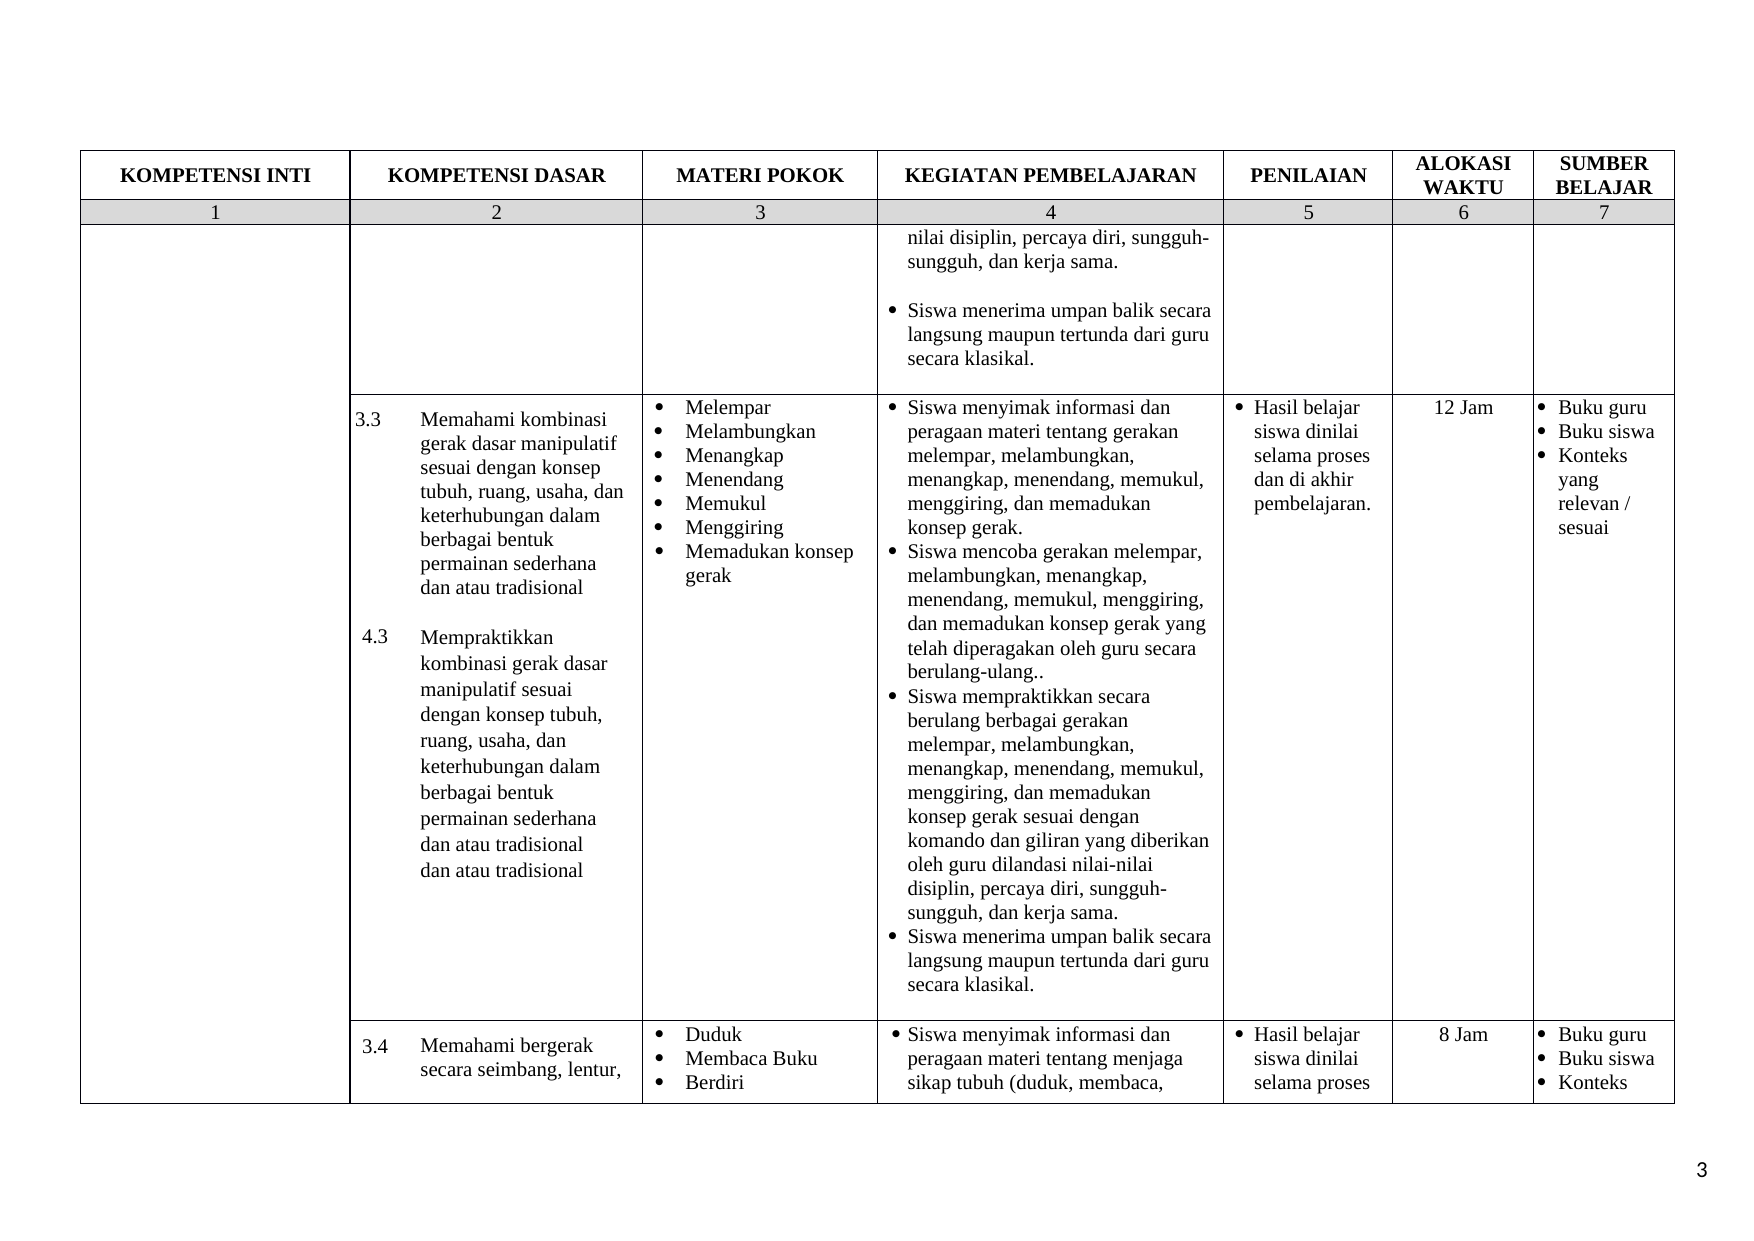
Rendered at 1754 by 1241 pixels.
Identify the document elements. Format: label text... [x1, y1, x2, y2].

table_cell Siswa menyimak informasi dan peragaan materi tentang gerakan melempar, melambungkan, menangkap, menendang, memukul, menggiring, dan memadukan konsep gerak. Siswa mencoba gerakan melempar, melambungkan, menangkap, menendang, memukul, menggiring, dan memadukan konsep gerak yang telah diperagakan oleh guru secara berulang-ulang.. Siswa mempraktikkan secara berulang berbagai gerakan melempar, melambungkan, menangkap, menendang, memukul, menggiring, dan memadukan konsep gerak sesuai dengan komando dan giliran yang diberikan oleh guru dilandasi nilai-nilai disiplin, percaya diri, sungguh-sungguh, dan kerja sama. Siswa menerima umpan balik secara langsung maupun tertunda dari guru secara klasikal. [878, 395, 1223, 1020]
table_cell Hasil belajar siswa dinilai selama proses [1224, 1021, 1392, 1103]
table_cell [643, 225, 877, 394]
table_cell Mempraktikkan kombinasi gerak dasar manipulatif sesuai dengan konsep tubuh, ruang, usaha, dan keterhubungan dalam berbagai bentuk permainan sederhana dan atau tradisional dan atau tradisional [409, 611, 642, 1020]
table_cell 5 [1224, 200, 1392, 224]
table_cell [351, 225, 408, 394]
table_cell 3.3 [351, 395, 408, 611]
table_cell [1393, 225, 1533, 394]
table_cell [81, 225, 349, 1103]
table_cell 4.3 [351, 611, 408, 1020]
table_header SUMBER BELAJAR [1534, 151, 1674, 199]
table_cell nilai disiplin, percaya diri, sungguh-sungguh, dan kerja sama. Siswa menerima umpan balik secara langsung maupun tertunda dari guru secara klasikal. [878, 225, 1223, 394]
table_cell 3 [643, 200, 877, 224]
table_cell 6 [1393, 200, 1533, 224]
table_cell 3.4 [351, 1021, 408, 1103]
table_header ALOKASI WAKTU [1393, 151, 1533, 199]
table_cell Memahami bergerak secara seimbang, lentur, [409, 1021, 642, 1103]
table_header PENILAIAN [1224, 151, 1392, 199]
table_cell [1534, 225, 1674, 394]
table_cell 2 [351, 200, 642, 224]
table_header KOMPETENSI INTI [81, 151, 349, 199]
table_cell Siswa menyimak informasi dan peragaan materi tentang menjaga sikap tubuh (duduk, membaca, [878, 1021, 1223, 1103]
table_cell Buku guru Buku siswa Konteks yang relevan / sesuai [1534, 1021, 1674, 1103]
table_header KOMPETENSI DASAR [351, 151, 642, 199]
table_cell Buku guru Buku siswa Konteks yang relevan / sesuai [1534, 395, 1674, 1020]
table_cell 1 [81, 200, 349, 224]
table_cell Memahami kombinasi gerak dasar manipulatif sesuai dengan konsep tubuh, ruang, usaha, dan keterhubungan dalam berbagai bentuk permainan sederhana dan atau tradisional [409, 395, 642, 611]
table_cell [1224, 225, 1392, 394]
table_cell Hasil belajar siswa dinilai selama proses dan di akhir pembelajaran. [1224, 395, 1392, 1020]
table_cell [409, 225, 642, 394]
table_cell 4 [878, 200, 1223, 224]
table_cell 7 [1534, 200, 1674, 224]
table_cell Duduk Membaca Buku Berdiri Jalan Telungkup Terlentang Bertumpu [643, 1021, 877, 1103]
table_cell 12 Jam [1393, 395, 1533, 1020]
table_header KEGIATAN PEMBELAJARAN [878, 151, 1223, 199]
table_cell 8 Jam [1393, 1021, 1533, 1103]
table_header MATERI POKOK [643, 151, 877, 199]
table_cell Melempar Melambungkan Menangkap Menendang Memukul Menggiring Memadukan konsep gerak [643, 395, 877, 1020]
